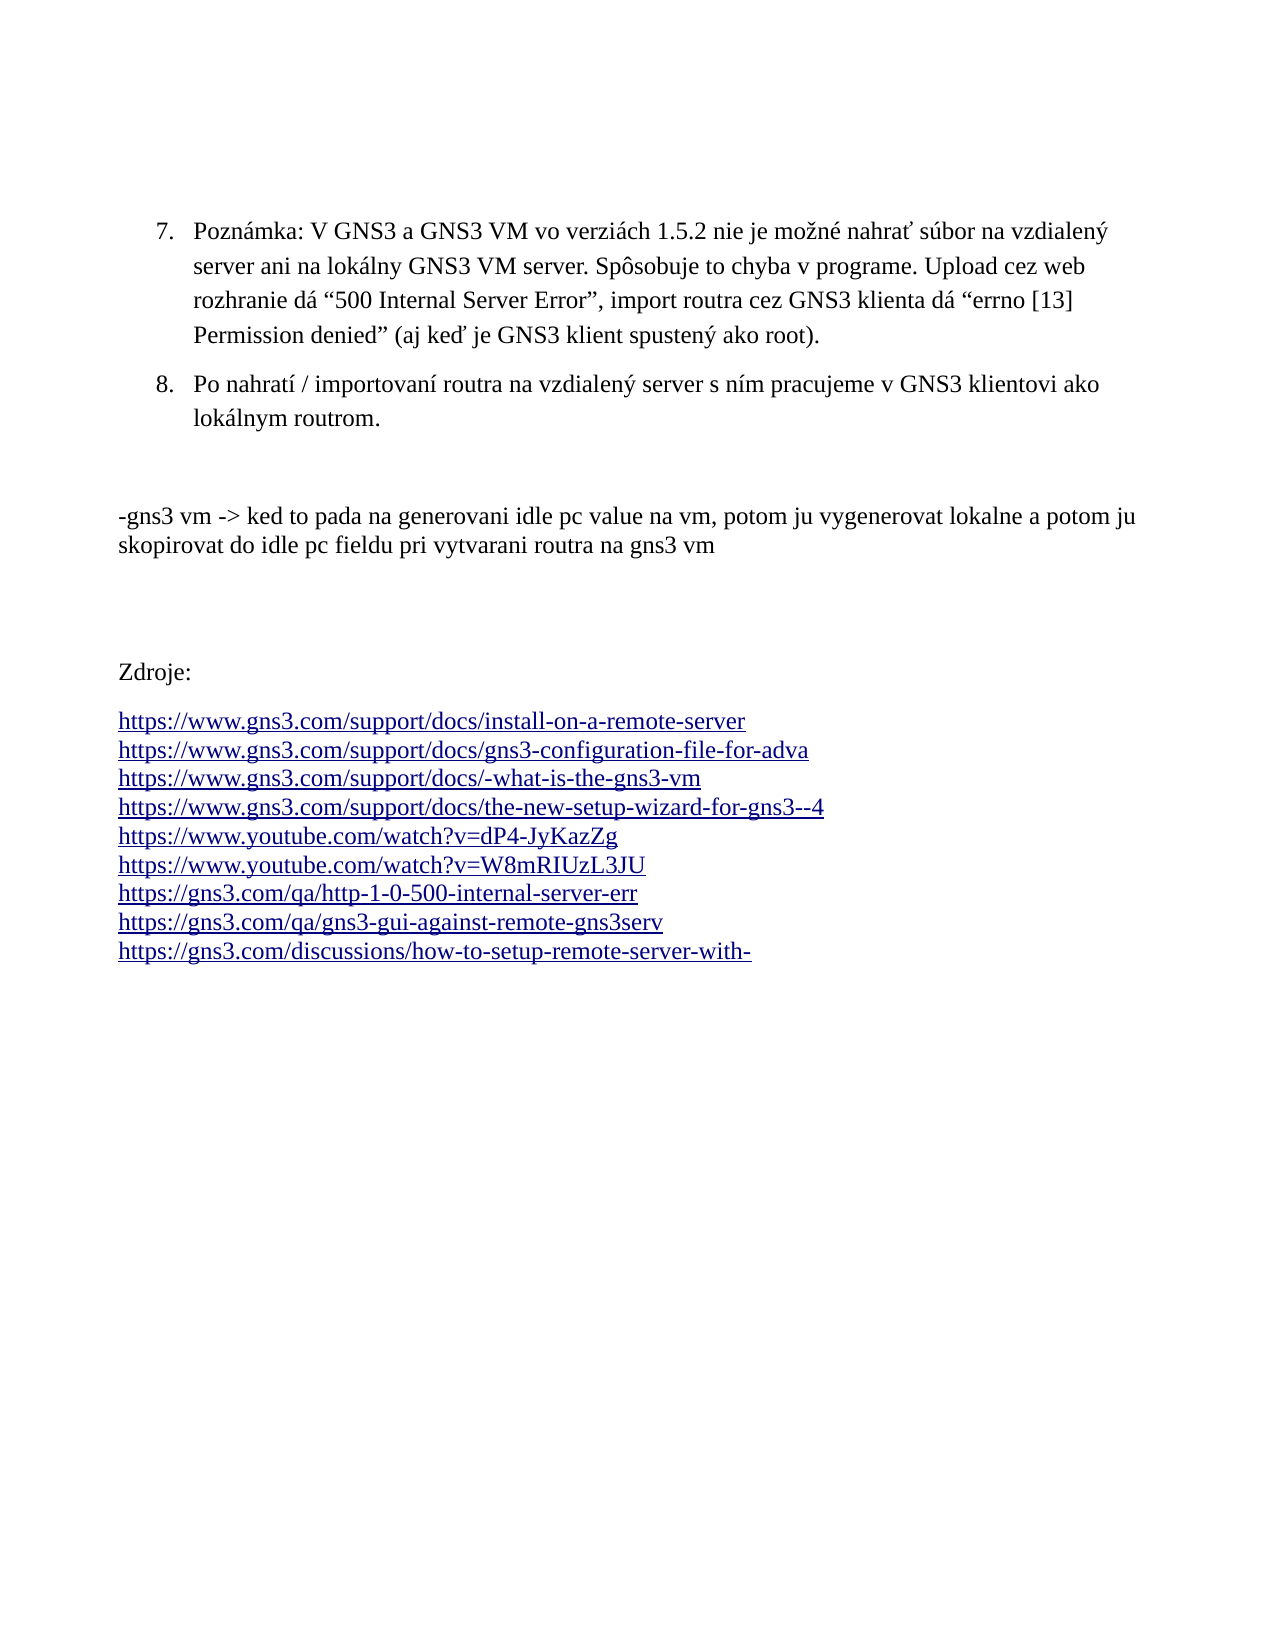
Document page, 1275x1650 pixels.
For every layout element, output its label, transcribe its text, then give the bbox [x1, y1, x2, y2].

text https://www.gns3.com/support/docs/the-new-setup-wizard-for-gns3--4 [118, 792, 1157, 821]
list Poznámka: V GNS3 a GNS3 VM vo verziách 1.5.2 nie je možné nahrať súbor na vzdialený server ani na lokálny GNS3 VM server. Spôsobuje to chyba v programe. Upload cez web rozhranie dá “500 Internal Server Error”, import routra cez GNS3 klienta dá “errno [13] Permission denied” (aj keď je GNS3 klient spustený ako root). [156, 216, 1157, 348]
text Zdroje: [118, 657, 1157, 686]
text https://www.gns3.com/support/docs/gns3-configuration-file-for-adva [118, 735, 1157, 763]
text -gns3 vm -> ked to pada na generovani idle pc value na vm, potom ju vygenerovat lokalne a potom ju skopirovat do idle pc fieldu pri vytvarani routra na gns3 vm [118, 501, 1157, 559]
text https://www.youtube.com/watch?v=W8mRIUzL3JU [118, 850, 1157, 878]
text https://www.gns3.com/support/docs/-what-is-the-gns3-vm [118, 763, 1157, 792]
text https://gns3.com/discussions/how-to-setup-remote-server-with- [118, 936, 1157, 965]
text https://gns3.com/qa/gns3-gui-against-remote-gns3serv [118, 907, 1157, 936]
list Po nahratí / importovaní routra na vzdialený server s ním pracujeme v GNS3 klientovi ako lokálnym routrom. [156, 369, 1157, 432]
text https://gns3.com/qa/http-1-0-500-internal-server-err [118, 878, 1157, 907]
text https://www.gns3.com/support/docs/install-on-a-remote-server [118, 706, 1157, 735]
text https://www.youtube.com/watch?v=dP4-JyKazZg [118, 821, 1157, 850]
